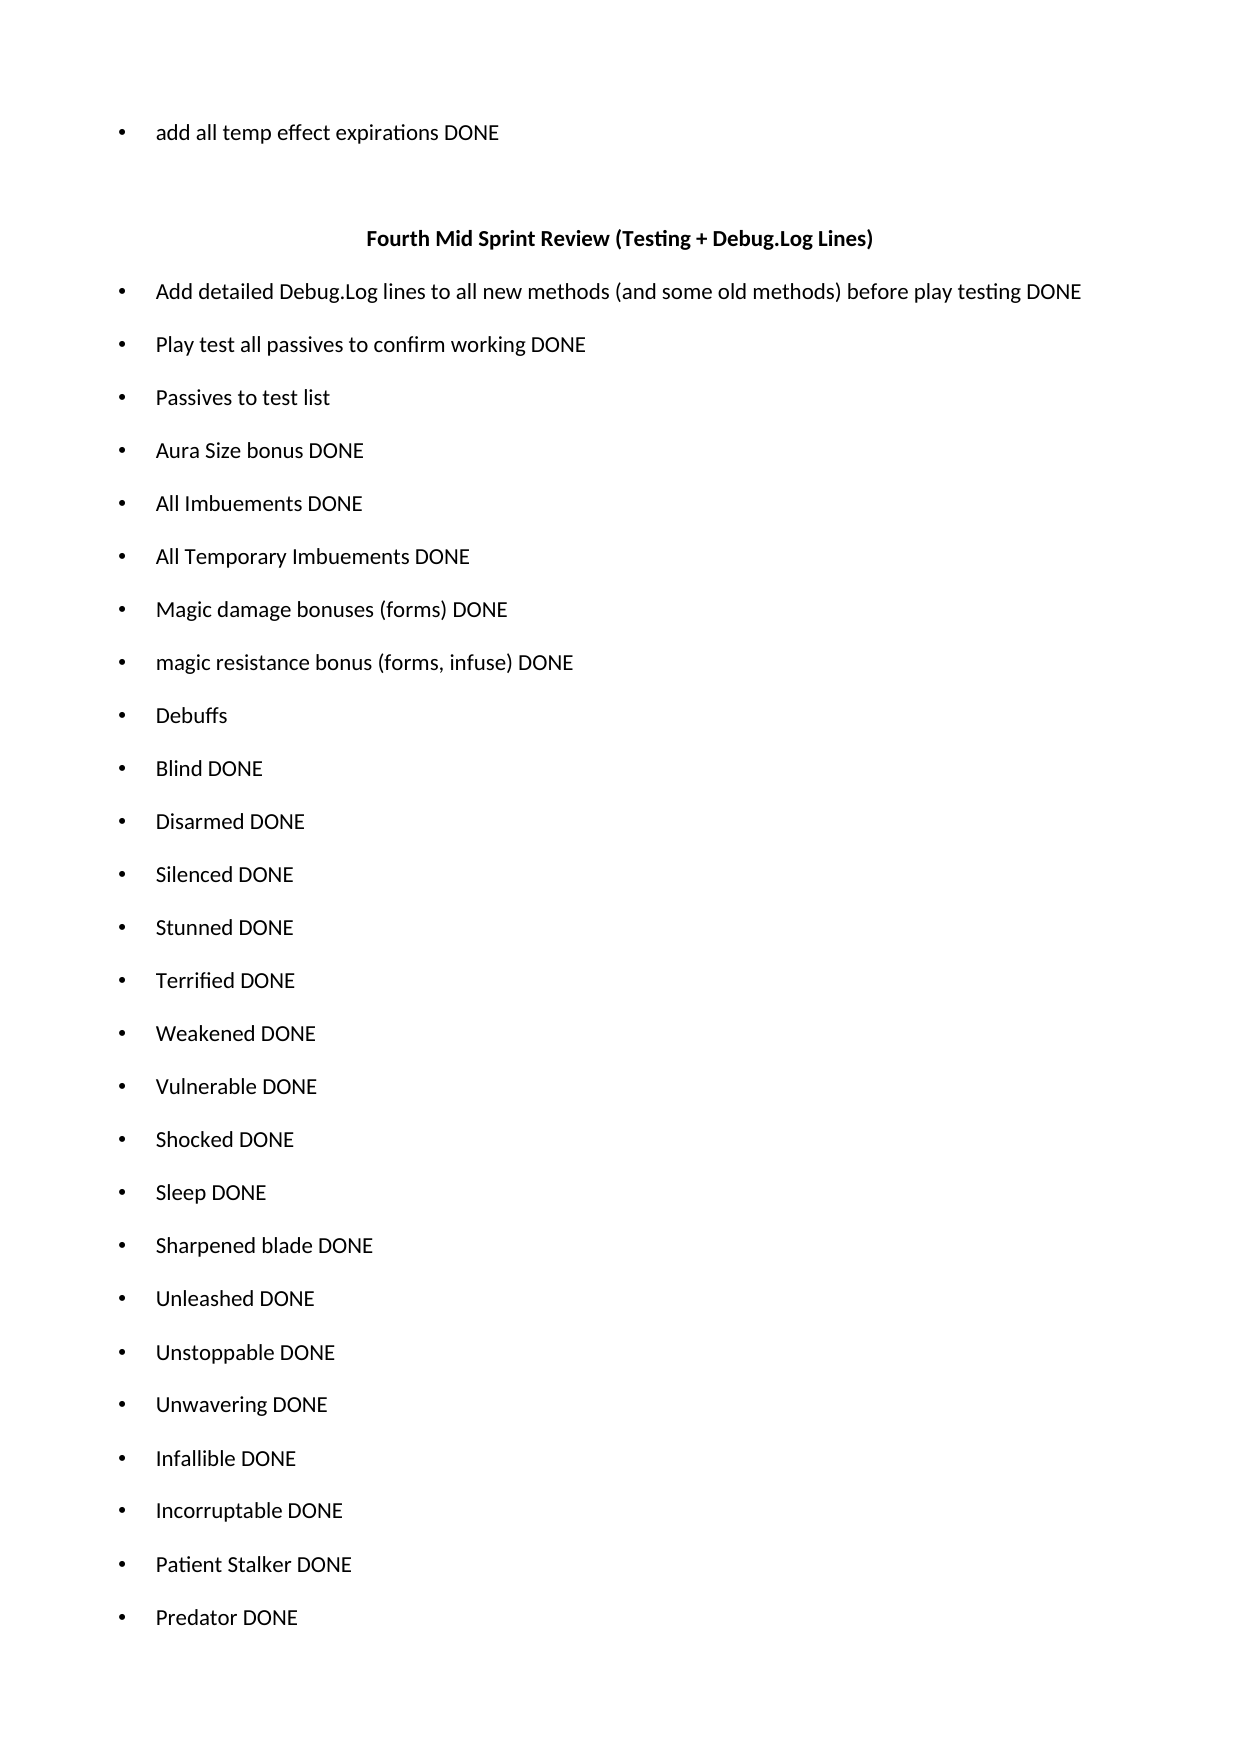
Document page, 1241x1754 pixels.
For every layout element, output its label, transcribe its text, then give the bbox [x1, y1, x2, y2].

list Patient Stalker DONE [81, 1550, 1122, 1578]
list Add detailed Debug.Log lines to all new methods (and some old methods) before play testing DONE [81, 277, 1122, 305]
list Blind DONE [81, 754, 1122, 782]
list Magic damage bonuses (forms) DONE [81, 595, 1122, 623]
list Predator DONE [81, 1603, 1122, 1631]
list Debuffs [81, 701, 1122, 729]
list Unstoppable DONE [81, 1338, 1122, 1366]
list Unleashed DONE [81, 1284, 1122, 1313]
list Stunned DONE [81, 913, 1122, 941]
list Terrified DONE [81, 966, 1122, 994]
list Disarmed DONE [81, 807, 1122, 835]
list Aura Size bonus DONE [81, 436, 1122, 464]
list Sharpened blade DONE [81, 1232, 1122, 1259]
list Silenced DONE [81, 860, 1122, 888]
list Incorruptable DONE [81, 1497, 1122, 1525]
list Play test all passives to confirm working DONE [81, 330, 1122, 358]
list Shocked DONE [81, 1126, 1122, 1153]
list All Temporary Imbuements DONE [81, 542, 1122, 570]
list All Imbuements DONE [81, 489, 1122, 517]
list Infallible DONE [81, 1444, 1122, 1472]
list Vulnerable DONE [81, 1072, 1122, 1101]
list Passives to test list [81, 383, 1122, 411]
list add all temp effect expirations DONE [81, 118, 1122, 146]
text Fourth Mid Sprint Review (Testing + Debug.Log Lines) [118, 224, 1122, 252]
list Sleep DONE [81, 1178, 1122, 1207]
list Unwavering DONE [81, 1391, 1122, 1419]
list magic resistance bonus (forms, infuse) DONE [81, 648, 1122, 676]
list Weakened DONE [81, 1019, 1122, 1047]
